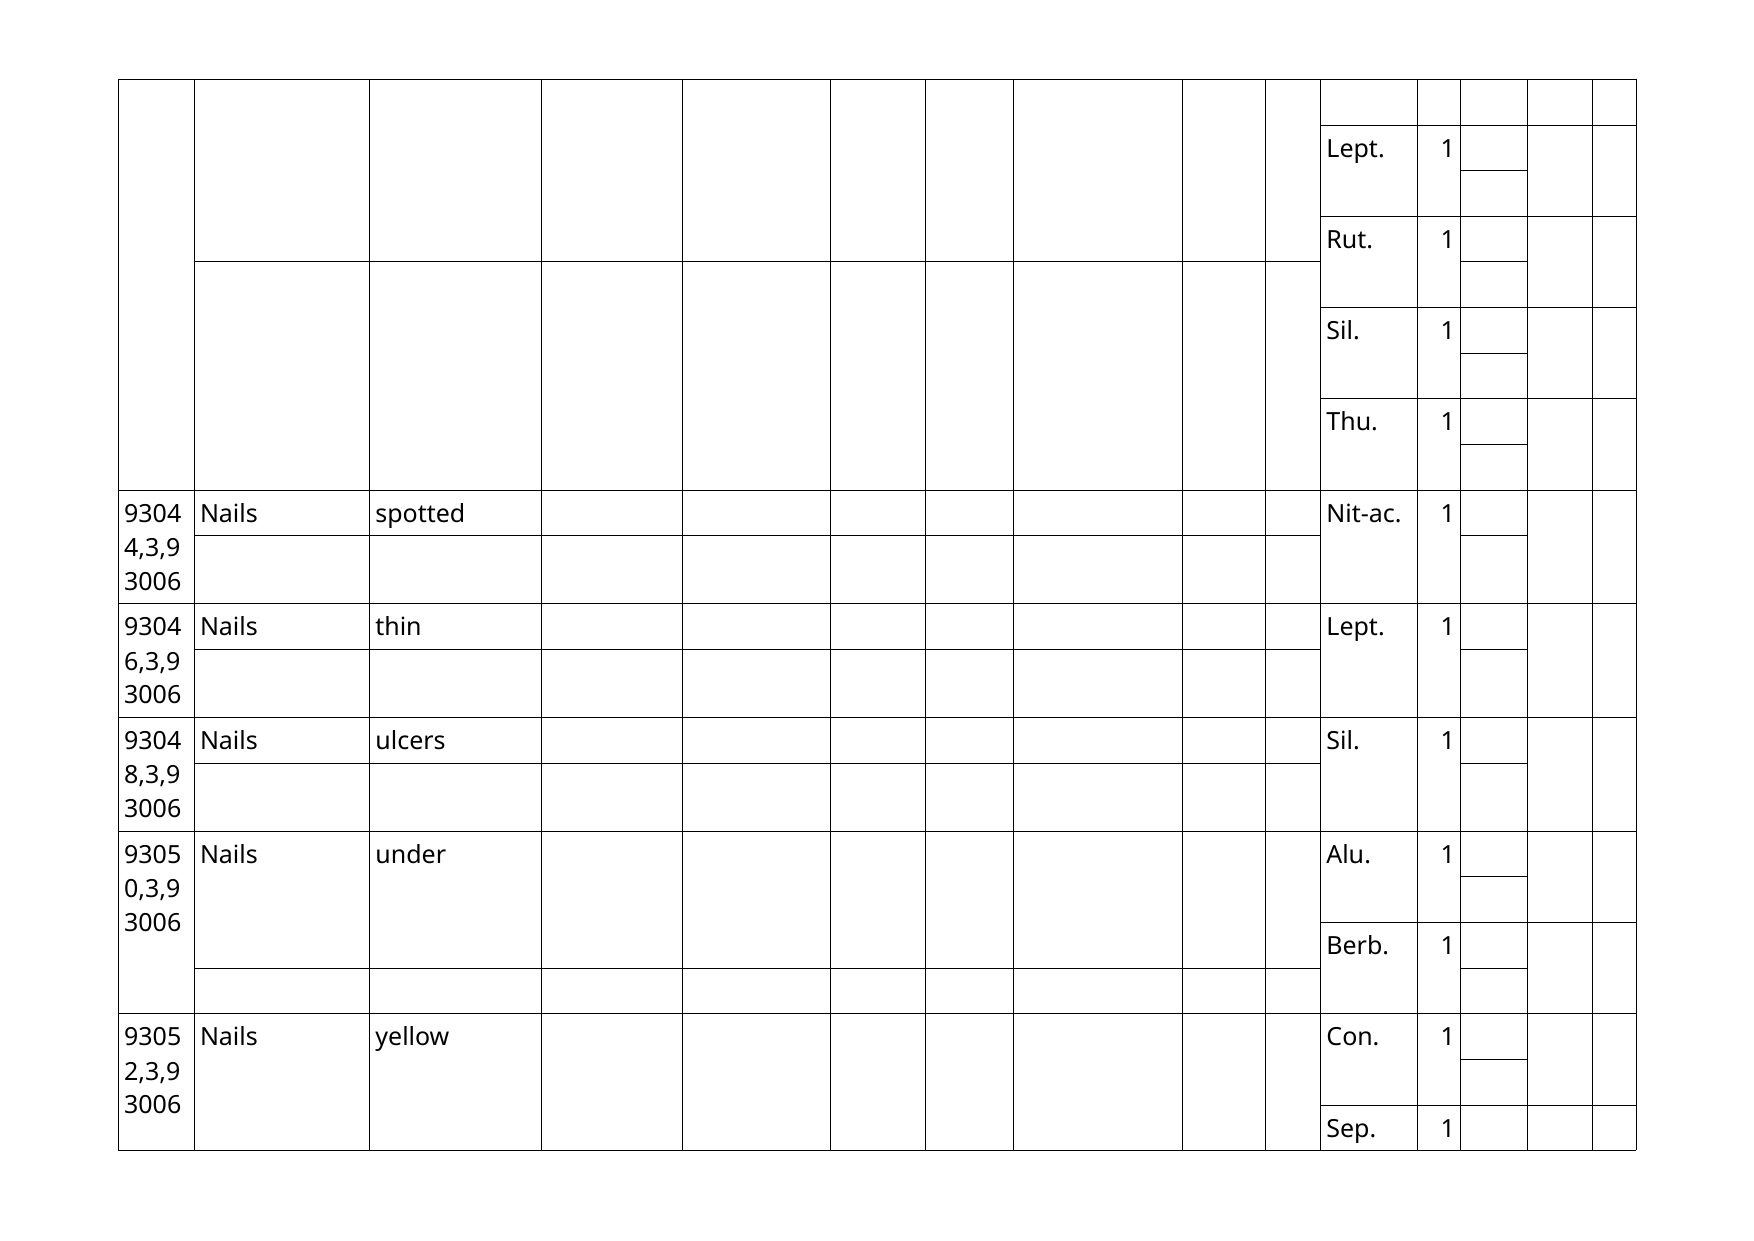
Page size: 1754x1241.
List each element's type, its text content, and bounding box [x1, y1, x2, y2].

table_cell 1 [1418, 604, 1460, 717]
table_cell [1461, 217, 1527, 261]
table_cell 1 [1418, 1106, 1460, 1150]
table_cell [1528, 923, 1592, 1013]
table_cell Lept. [1321, 604, 1417, 717]
table_cell [542, 1014, 682, 1150]
table_cell [1461, 80, 1527, 124]
table_cell [1528, 1014, 1592, 1104]
table_cell [1593, 718, 1636, 831]
table_cell [542, 604, 682, 649]
table_cell [1593, 832, 1636, 922]
table_cell Lept. [1321, 126, 1417, 216]
table_cell [1528, 604, 1592, 717]
table_cell [542, 650, 682, 717]
table_cell Sil. [1321, 308, 1417, 398]
table_cell [683, 80, 830, 261]
table_cell 1 [1418, 832, 1460, 922]
table_cell [1593, 923, 1636, 1013]
table_cell Nails [195, 832, 369, 968]
table_cell [1014, 718, 1182, 763]
table_cell Nails [195, 718, 369, 763]
table_cell [831, 491, 925, 535]
table_cell [1266, 80, 1320, 261]
table_cell [1528, 126, 1592, 216]
table_cell [1461, 1014, 1527, 1059]
table_cell [1461, 832, 1527, 876]
table_cell [683, 491, 830, 535]
table_cell [370, 969, 541, 1013]
table_cell [1183, 80, 1265, 261]
table_cell [370, 80, 541, 261]
table_cell [683, 650, 830, 717]
table_cell [1014, 764, 1182, 831]
table_cell [1014, 969, 1182, 1013]
table_cell [926, 491, 1013, 535]
table_cell [1461, 923, 1527, 968]
table_cell [831, 718, 925, 763]
table_cell [370, 764, 541, 831]
table_cell [683, 262, 830, 489]
table_cell [1528, 1106, 1592, 1150]
table_cell [195, 80, 369, 261]
table_cell [831, 536, 925, 603]
table_cell [1528, 491, 1592, 603]
table_cell Rut. [1321, 217, 1417, 307]
table_cell [1461, 491, 1527, 535]
table_cell [683, 718, 830, 763]
table_cell [1266, 491, 1320, 535]
table_cell Sil. [1321, 718, 1417, 831]
table_cell Nails [195, 491, 369, 535]
table_cell 1 [1418, 308, 1460, 398]
table_cell 93050,3,93006 [119, 832, 194, 1013]
table_cell [1014, 262, 1182, 489]
table_cell Alu. [1321, 832, 1417, 922]
table_cell Sep. [1321, 1106, 1417, 1150]
table_cell [1014, 80, 1182, 261]
table_cell [1266, 718, 1320, 763]
table_cell 1 [1418, 491, 1460, 603]
table_cell [1266, 536, 1320, 603]
table_cell [542, 491, 682, 535]
table_cell [542, 536, 682, 603]
table_cell [195, 969, 369, 1013]
table_cell [370, 262, 541, 489]
table_cell 93052,3,93006 [119, 1014, 194, 1150]
table_cell [1593, 399, 1636, 489]
table_cell [683, 764, 830, 831]
table_cell [683, 832, 830, 968]
table_cell [1014, 604, 1182, 649]
table_cell [926, 604, 1013, 649]
table_cell [1183, 491, 1265, 535]
table_cell [1461, 445, 1527, 489]
table_cell [1418, 80, 1460, 124]
table_cell [1593, 491, 1636, 603]
table_cell [119, 80, 194, 489]
table_cell [1183, 262, 1265, 489]
table_cell [1461, 171, 1527, 216]
table_cell Berb. [1321, 923, 1417, 1013]
table_cell [831, 1014, 925, 1150]
table_cell [195, 536, 369, 603]
table_cell Nails [195, 1014, 369, 1150]
table_cell [1183, 604, 1265, 649]
table_cell [1593, 1106, 1636, 1150]
table_cell [926, 969, 1013, 1013]
table_cell [1528, 832, 1592, 922]
table_cell [195, 650, 369, 717]
table_cell [1461, 308, 1527, 353]
table_cell 1 [1418, 399, 1460, 489]
table_cell [1266, 764, 1320, 831]
table_cell [1461, 1106, 1527, 1150]
table_cell [1461, 262, 1527, 307]
table_cell [1593, 217, 1636, 307]
table_cell [542, 832, 682, 968]
table_cell [1461, 604, 1527, 649]
table_cell Con. [1321, 1014, 1417, 1104]
table_cell Nit-ac. [1321, 491, 1417, 603]
table_cell [683, 604, 830, 649]
table_cell 1 [1418, 126, 1460, 216]
table_cell [542, 262, 682, 489]
table_cell [1183, 650, 1265, 717]
table_cell [1461, 969, 1527, 1013]
table_cell [1593, 80, 1636, 124]
table_cell 93044,3,93006 [119, 491, 194, 603]
table_cell [1321, 80, 1417, 124]
table_cell thin [370, 604, 541, 649]
table_cell [926, 764, 1013, 831]
table_cell [1528, 80, 1592, 124]
table_cell [926, 536, 1013, 603]
table_cell [926, 718, 1013, 763]
table_cell [831, 604, 925, 649]
table_cell [1461, 126, 1527, 170]
table_cell [1266, 262, 1320, 489]
table_cell [1461, 764, 1527, 831]
table_cell [1461, 877, 1527, 922]
table_cell [1461, 718, 1527, 763]
table_cell [926, 80, 1013, 261]
table_cell [1183, 536, 1265, 603]
table_cell [926, 832, 1013, 968]
table_cell [542, 718, 682, 763]
table_cell [1014, 536, 1182, 603]
table_cell 93048,3,93006 [119, 718, 194, 831]
table_cell [683, 536, 830, 603]
table_cell 1 [1418, 1014, 1460, 1104]
table_cell 1 [1418, 923, 1460, 1013]
table_cell under [370, 832, 541, 968]
table_cell [1528, 718, 1592, 831]
table_cell [1183, 764, 1265, 831]
table_cell [1014, 491, 1182, 535]
table_cell [926, 262, 1013, 489]
table_cell [370, 650, 541, 717]
table_cell [1266, 650, 1320, 717]
table_cell 93046,3,93006 [119, 604, 194, 717]
table_cell Nails [195, 604, 369, 649]
table_cell [1183, 832, 1265, 968]
table_cell [1183, 718, 1265, 763]
table_cell [683, 969, 830, 1013]
table_cell [1014, 832, 1182, 968]
table_cell [195, 262, 369, 489]
table_cell [1593, 126, 1636, 216]
table_cell [831, 764, 925, 831]
table_cell [195, 764, 369, 831]
table_cell 1 [1418, 217, 1460, 307]
table_cell [1461, 650, 1527, 717]
table_cell spotted [370, 491, 541, 535]
table_cell [1528, 308, 1592, 398]
table_cell [683, 1014, 830, 1150]
table_cell [370, 536, 541, 603]
table_cell [1461, 354, 1527, 398]
table_cell [831, 262, 925, 489]
table_cell [1593, 1014, 1636, 1104]
table_cell ulcers [370, 718, 541, 763]
table_cell [542, 764, 682, 831]
table_cell [1266, 604, 1320, 649]
table_cell [1461, 399, 1527, 444]
table_cell [831, 969, 925, 1013]
table_cell yellow [370, 1014, 541, 1150]
table_cell Thu. [1321, 399, 1417, 489]
table_cell [926, 1014, 1013, 1150]
table_cell [1593, 308, 1636, 398]
table_cell [1266, 832, 1320, 968]
table_cell 1 [1418, 718, 1460, 831]
table_cell [1014, 650, 1182, 717]
table_cell [1266, 969, 1320, 1013]
table_cell [1183, 1014, 1265, 1150]
table_cell [542, 80, 682, 261]
table_cell [831, 832, 925, 968]
table_cell [1593, 604, 1636, 717]
table_cell [1461, 1060, 1527, 1104]
table_cell [1528, 399, 1592, 489]
table_cell [1528, 217, 1592, 307]
table_cell [1183, 969, 1265, 1013]
table_cell [831, 650, 925, 717]
table_cell [1461, 536, 1527, 603]
table_cell [926, 650, 1013, 717]
table_cell [1266, 1014, 1320, 1150]
table_cell [542, 969, 682, 1013]
table_cell [831, 80, 925, 261]
table_cell [1014, 1014, 1182, 1150]
